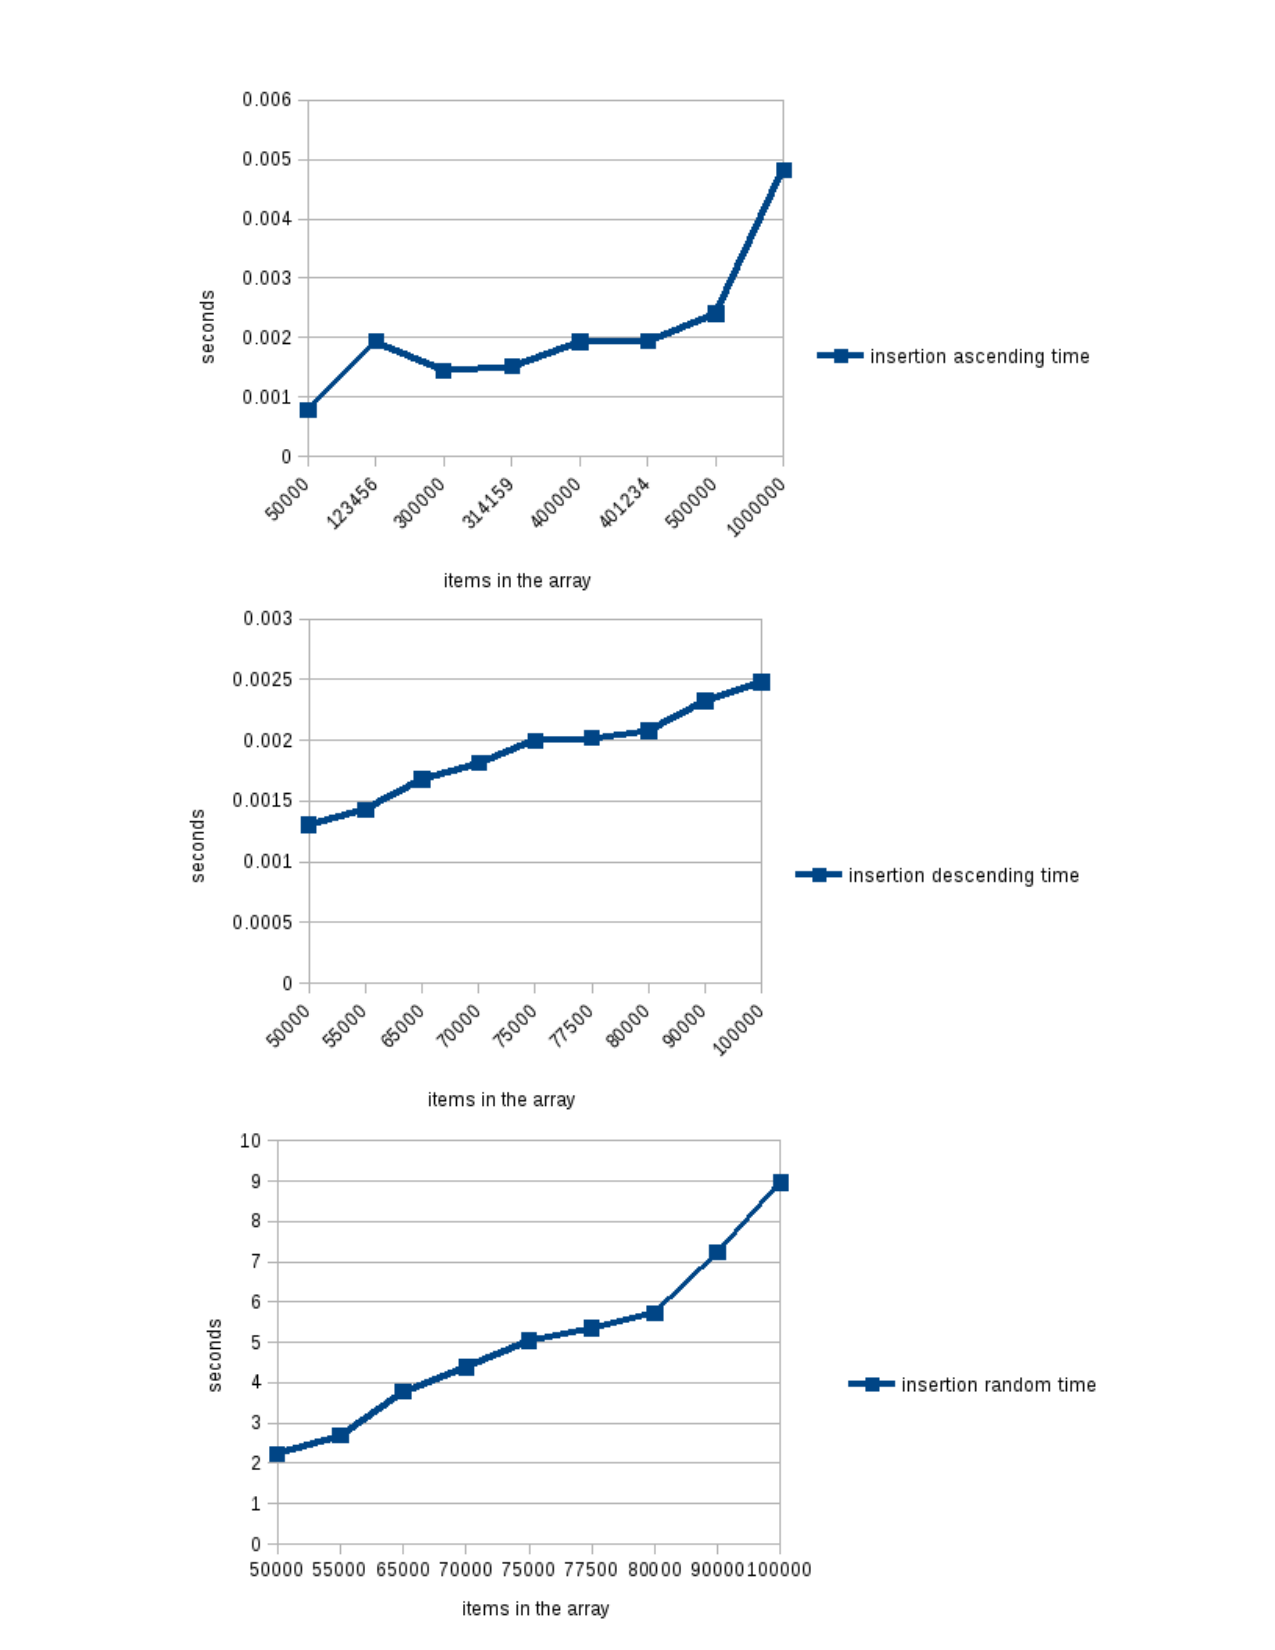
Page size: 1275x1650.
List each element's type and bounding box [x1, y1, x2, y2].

picture [154, 90, 1116, 1650]
